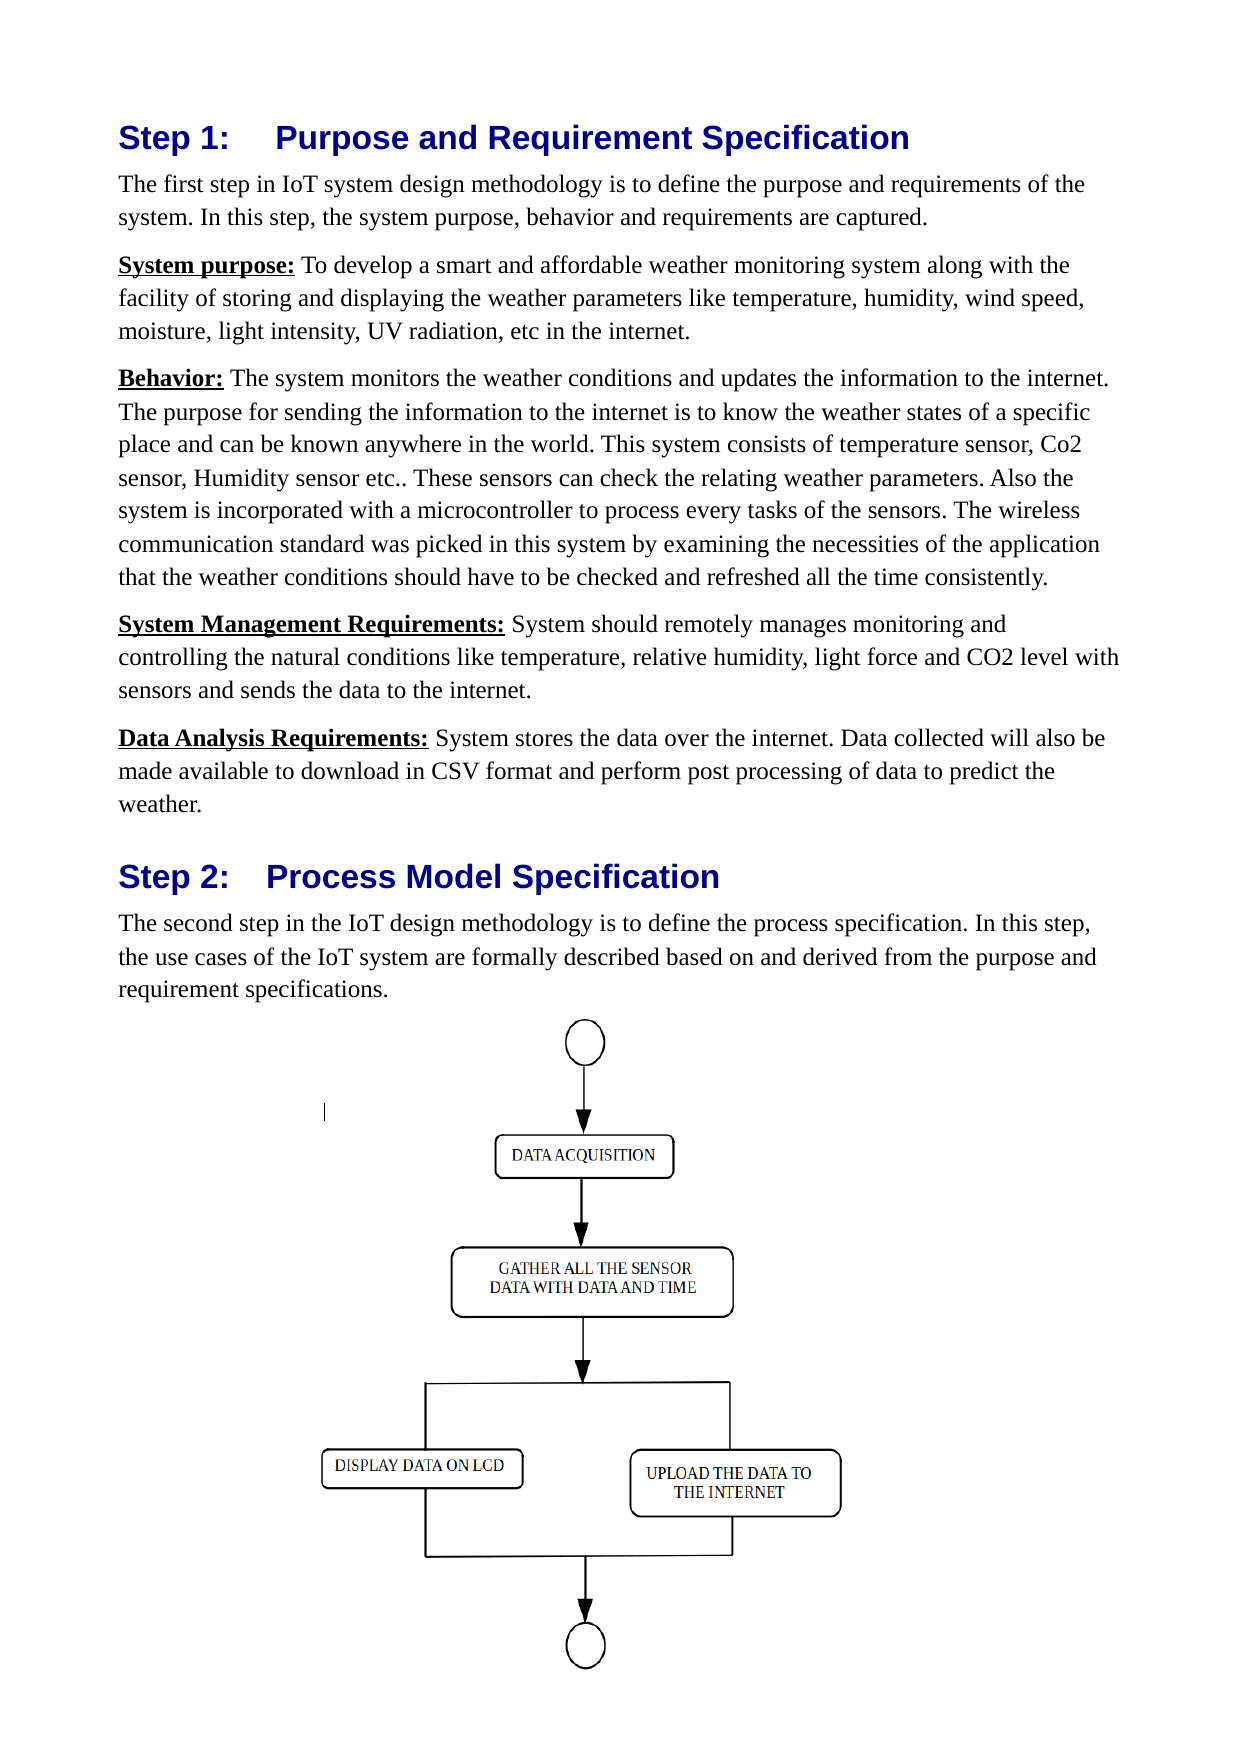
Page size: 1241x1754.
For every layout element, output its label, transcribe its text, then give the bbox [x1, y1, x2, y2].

subtitle Step 1: Purpose and Requirement Specification [118, 118, 1122, 157]
text Data Analysis Requirements: System stores the data over the internet. Data collected will also be made available to download in CSV format and perform post processing of data to predict the weather. [118, 723, 1122, 818]
subtitle Step 2: Process Model Specification [118, 857, 1122, 896]
text The second step in the IoT design methodology is to define the process specification. In this step, the use cases of the IoT system are formally described based on and derived from the purpose and requirement specifications. [118, 908, 1122, 1003]
text The first step in IoT system design methodology is to define the purpose and requirements of the system. In this step, the system purpose, behavior and requirements are captured. [118, 169, 1122, 231]
picture [319, 1016, 847, 1676]
text Behavior: The system monitors the weather conditions and updates the information to the internet. The purpose for sending the information to the internet is to know the weather states of a specific place and can be known anywhere in the world. This system consists of temperature sensor, Co2 sensor, Humidity sensor etc.. These sensors can check the relating weather parameters. Also the system is incorporated with a microcontroller to process every tasks of the sensors. The wireless communication standard was picked in this system by examining the necessities of the application that the weather conditions should have to be checked and refreshed all the time consistently. [118, 363, 1122, 590]
text System Management Requirements: System should remotely manages monitoring and controlling the natural conditions like temperature, relative humidity, light force and CO2 level with sensors and sends the data to the internet. [118, 609, 1122, 704]
text System purpose: To develop a smart and affordable weather monitoring system along with the facility of storing and displaying the weather parameters like temperature, humidity, wind speed, moisture, light intensity, UV radiation, etc in the internet. [118, 250, 1122, 345]
